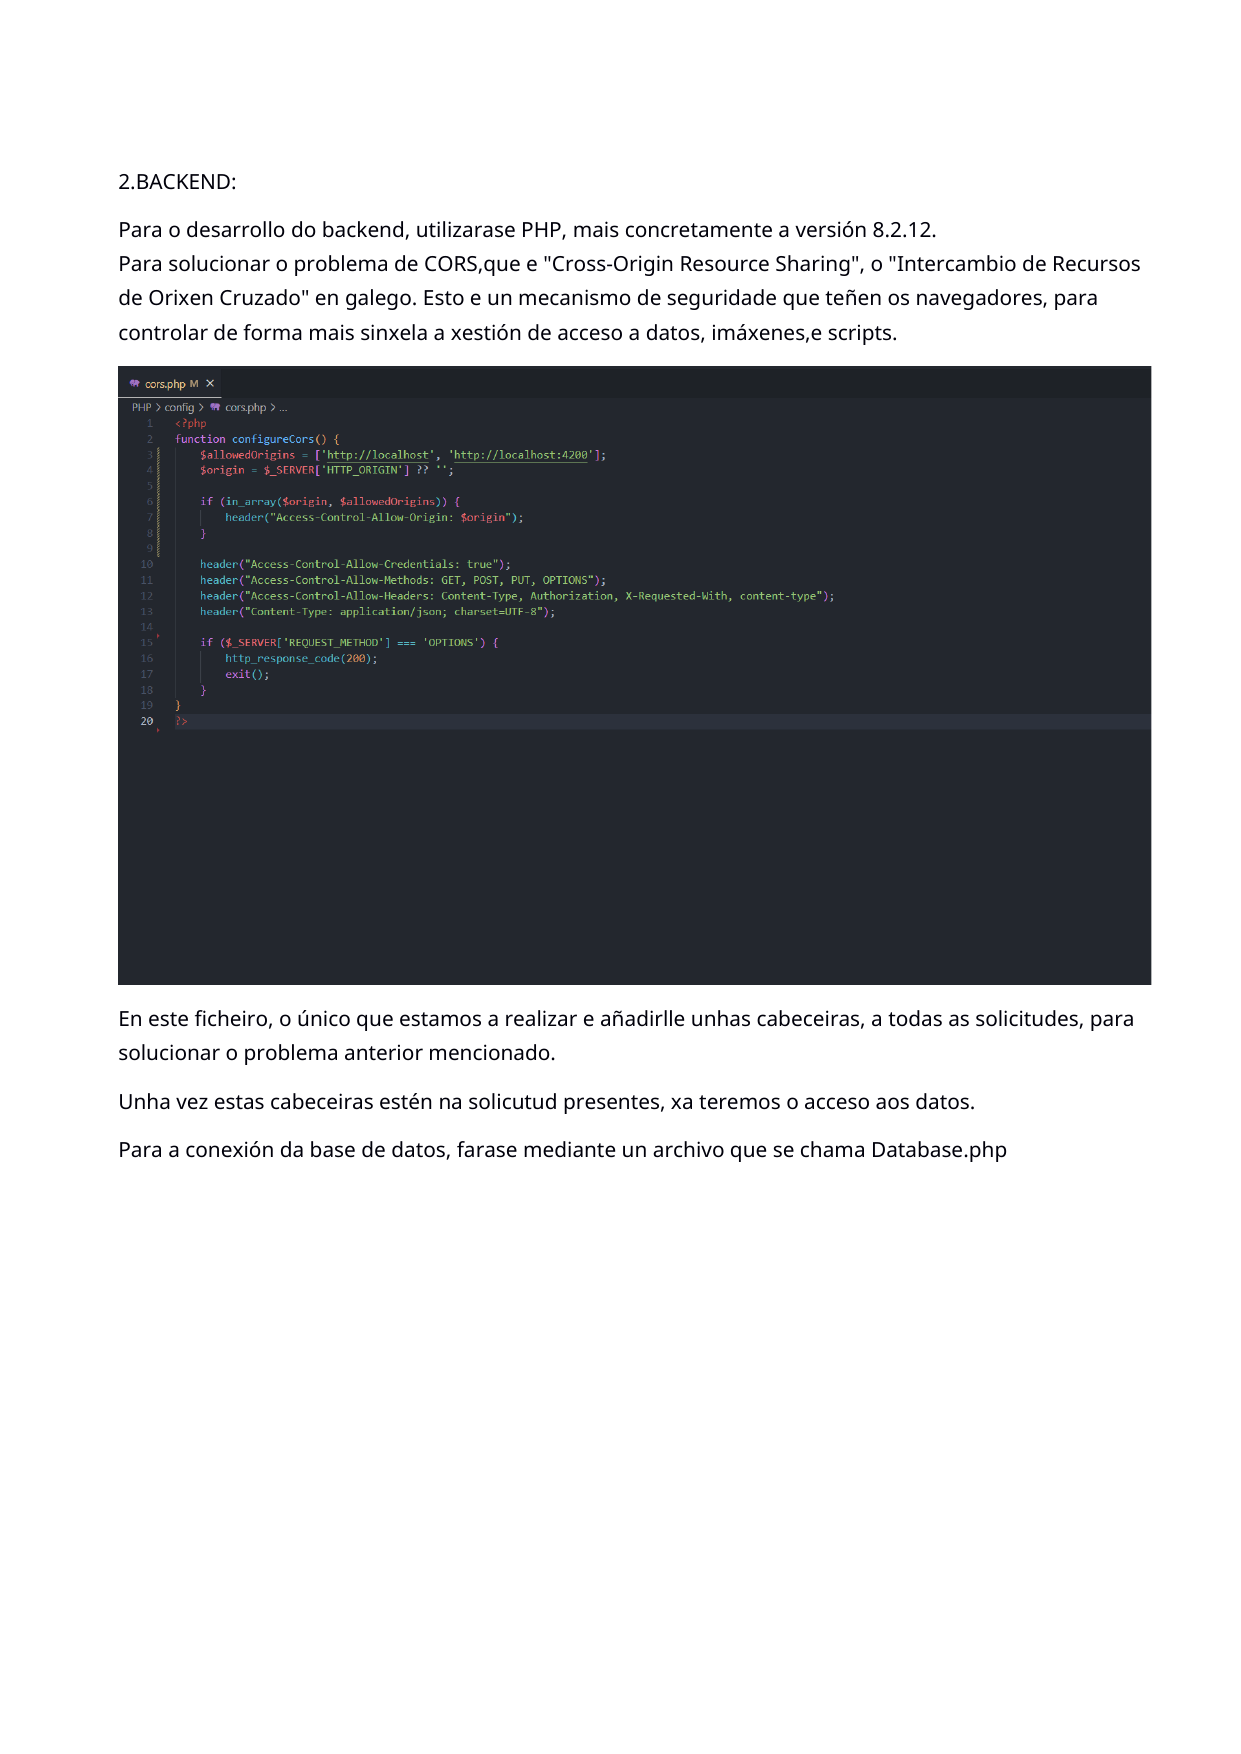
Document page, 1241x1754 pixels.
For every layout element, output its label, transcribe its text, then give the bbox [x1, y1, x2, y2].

text Unha vez estas cabeceiras estén na solicutud presentes, xa teremos o acceso aos datos. [118, 1087, 1152, 1115]
text Para o desarrollo do backend, utilizarase PHP, mais concretamente a versión 8.2.12. Para solucionar o problema de CORS,que e "Cross-Origin Resource Sharing", o "Intercambio de Recursos de Orixen Cruzado" en galego. Esto e un mecanismo de seguridade que teñen os navegadores, para controlar de forma mais sinxela a xestión de acceso a datos, imáxenes,e scripts. [118, 215, 1152, 346]
picture [118, 366, 1152, 985]
text Para a conexión da base de datos, farase mediante un archivo que se chama Database.php [118, 1136, 1152, 1164]
text En este ficheiro, o único que estamos a realizar e añadirlle unhas cabeceiras, a todas as solicitudes, para solucionar o problema anterior mencionado. [118, 1004, 1152, 1067]
text 2.BACKEND: [118, 167, 1152, 195]
